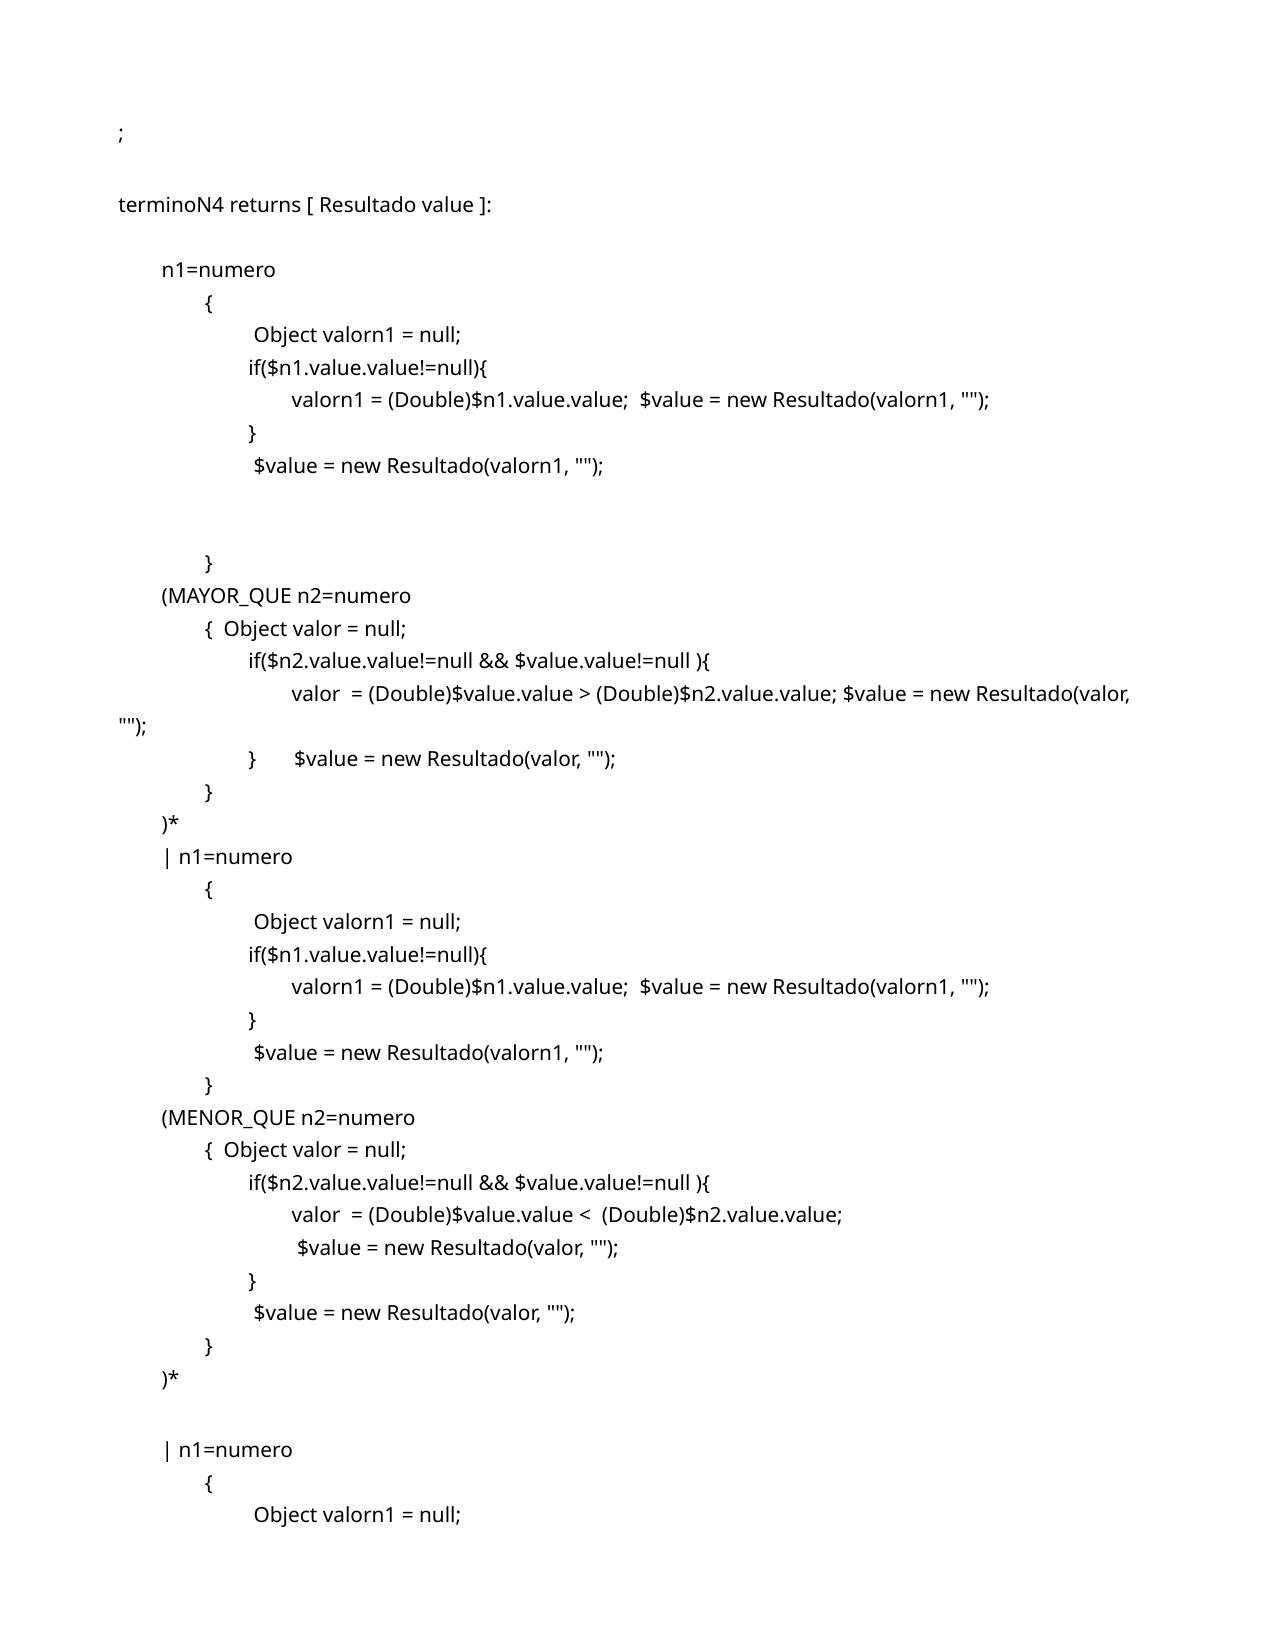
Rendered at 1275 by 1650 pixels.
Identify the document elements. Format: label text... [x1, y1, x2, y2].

text $value = new Resultado(valorn1, ""); [118, 451, 1157, 479]
text | n1=numero [118, 842, 1157, 870]
text if($n1.value.value!=null){ [118, 353, 1157, 381]
text )* [118, 1364, 1157, 1392]
text valor = (Double)$value.value < (Double)$n2.value.value; [118, 1201, 1157, 1229]
text } [118, 418, 1157, 447]
text ; [118, 118, 1157, 147]
text } [118, 777, 1157, 805]
text if($n2.value.value!=null && $value.value!=null ){ [118, 646, 1157, 675]
text { Object valor = null; [118, 614, 1157, 642]
text n1=numero [118, 255, 1157, 283]
text } [118, 1070, 1157, 1099]
text { Object valor = null; [118, 1135, 1157, 1164]
text Object valorn1 = null; [118, 907, 1157, 936]
text terminoN4 returns [ Resultado value ]: [118, 190, 1157, 218]
text } [118, 1331, 1157, 1359]
text } [118, 1266, 1157, 1294]
text (MENOR_QUE n2=numero [118, 1103, 1157, 1131]
text if($n2.value.value!=null && $value.value!=null ){ [118, 1168, 1157, 1196]
text Object valorn1 = null; [118, 1501, 1157, 1529]
text valorn1 = (Double)$n1.value.value; $value = new Resultado(valorn1, ""); [118, 386, 1157, 414]
text valor = (Double)$value.value > (Double)$n2.value.value; $value = new Resultado(valor, ""); [118, 679, 1157, 740]
text { [118, 1468, 1157, 1496]
text (MAYOR_QUE n2=numero [118, 581, 1157, 609]
text )* [118, 809, 1157, 838]
text Object valorn1 = null; [118, 320, 1157, 349]
text } [118, 1005, 1157, 1033]
text $value = new Resultado(valor, ""); [118, 1298, 1157, 1327]
text $value = new Resultado(valorn1, ""); [118, 1038, 1157, 1066]
text if($n1.value.value!=null){ [118, 940, 1157, 968]
text { [118, 288, 1157, 316]
text valorn1 = (Double)$n1.value.value; $value = new Resultado(valorn1, ""); [118, 972, 1157, 1001]
text $value = new Resultado(valor, ""); [118, 1233, 1157, 1262]
text | n1=numero [118, 1435, 1157, 1464]
text } $value = new Resultado(valor, ""); [118, 744, 1157, 773]
text { [118, 874, 1157, 903]
text } [118, 548, 1157, 577]
